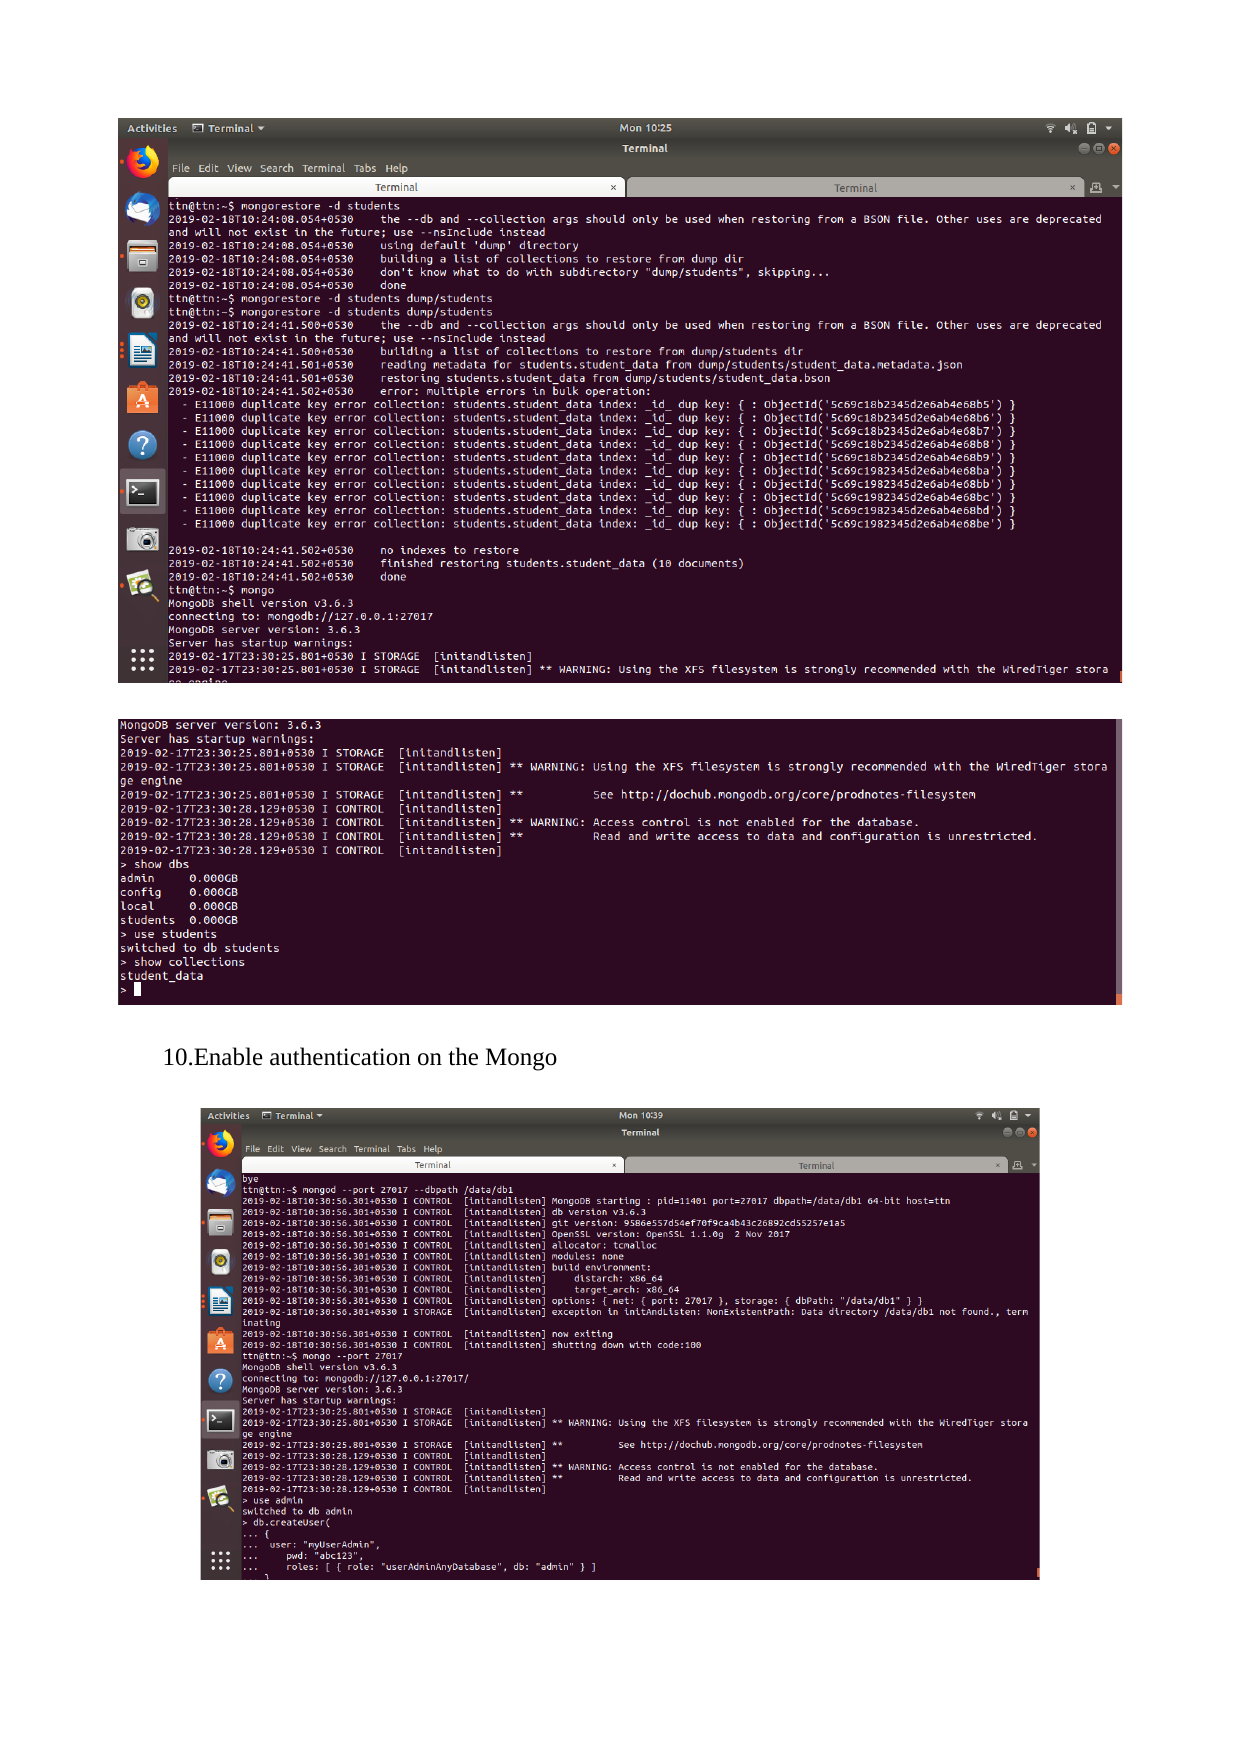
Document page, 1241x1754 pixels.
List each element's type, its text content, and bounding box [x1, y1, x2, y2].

picture [200, 1108, 1040, 1580]
list Enable authentication on the Mongo [162, 1042, 1122, 1071]
picture [118, 118, 1123, 683]
picture [118, 719, 1123, 1005]
